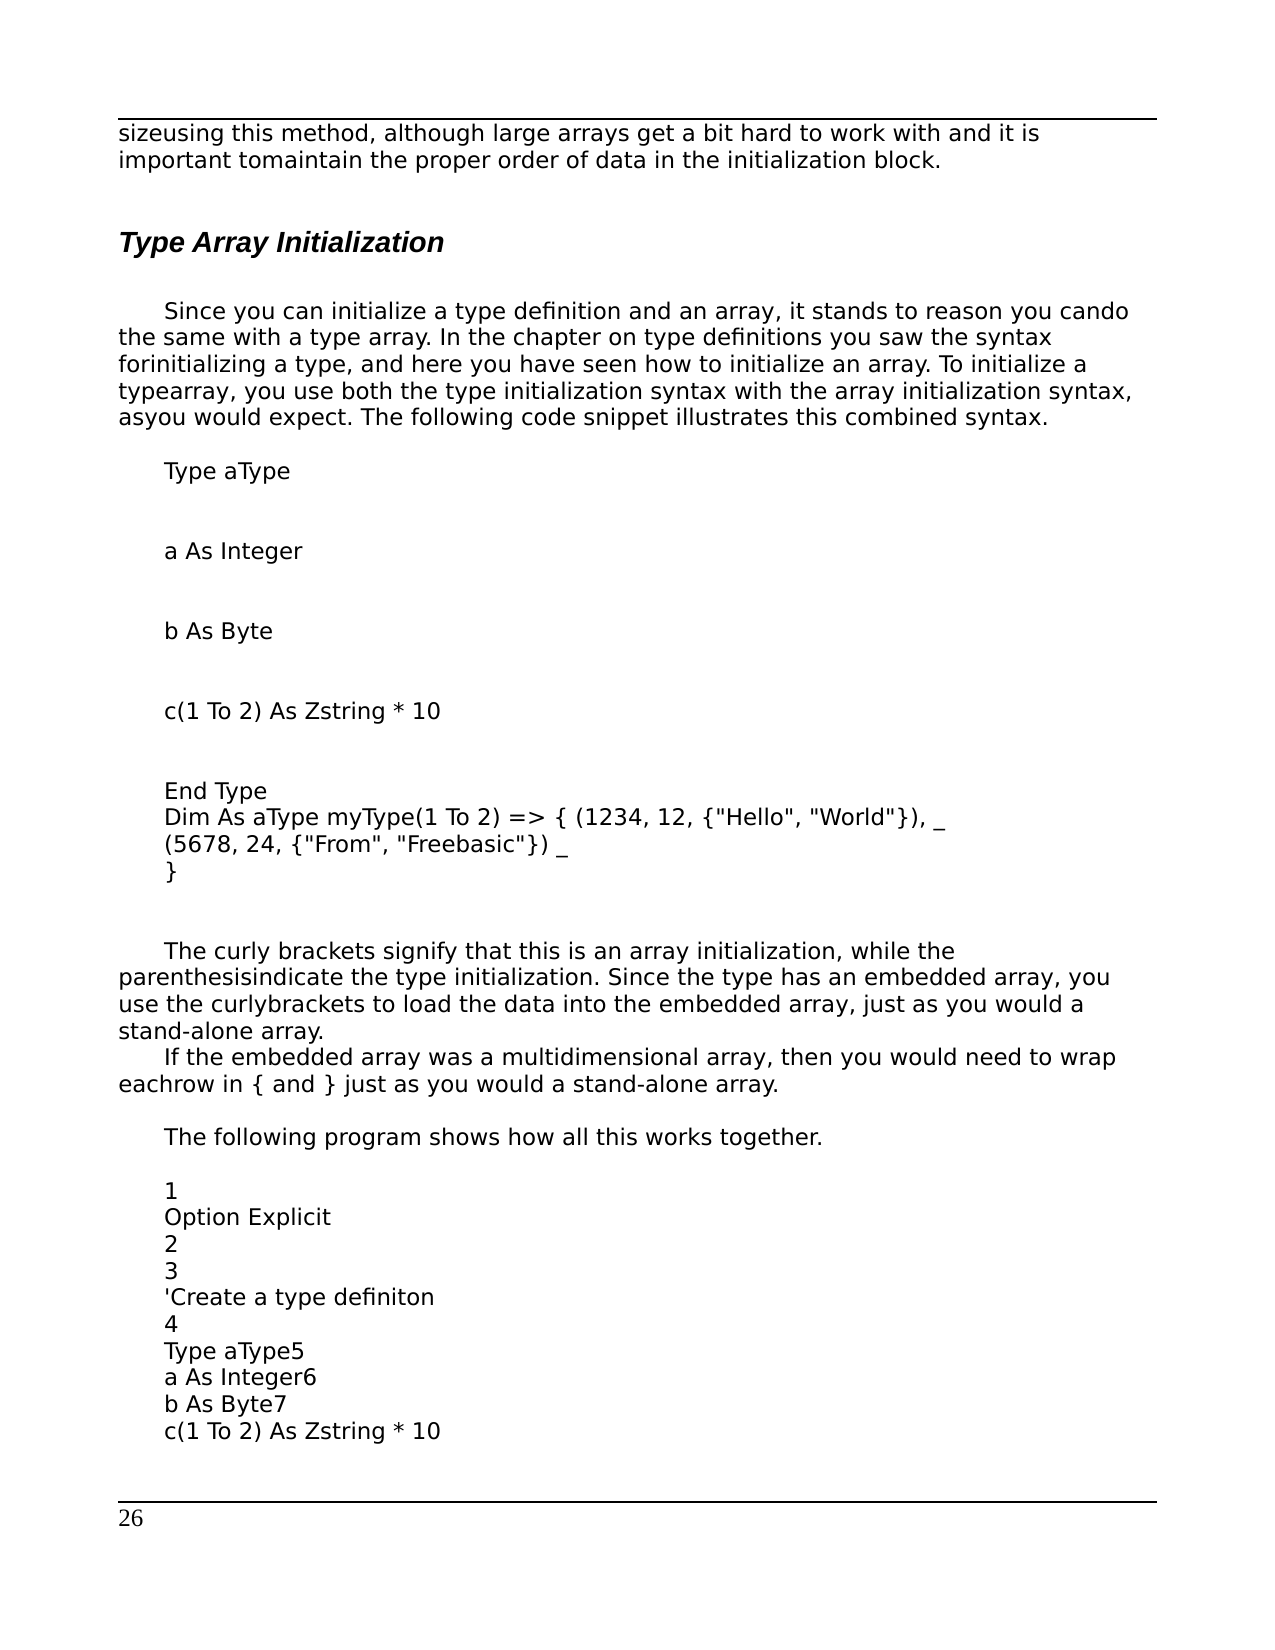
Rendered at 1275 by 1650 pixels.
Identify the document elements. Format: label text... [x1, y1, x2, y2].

text The curly brackets signify that this is an array initialization, while the parenthesisindicate the type initialization. Since the type has an embedded array, you use the curlybrackets to load the data into the embedded array, just as you would a stand-alone array. [118, 938, 1157, 1044]
text Dim As aType myType(1 To 2) => { (1234, 12, {"Hello", "World"}), _ [118, 804, 1157, 831]
text 2 [118, 1231, 1157, 1258]
text sizeusing this method, although large arrays get a bit hard to work with and it is important tomaintain the proper order of data in the initialization block. [118, 120, 1157, 173]
text 3 [118, 1258, 1157, 1284]
text Type aType5 [118, 1338, 1157, 1364]
text c(1 To 2) As Zstring * 10 [118, 1418, 1157, 1444]
text 1 [118, 1178, 1157, 1204]
text Type aType [118, 458, 1157, 484]
text End Type [118, 778, 1157, 804]
text } [118, 858, 1157, 884]
text b As Byte7 [118, 1391, 1157, 1418]
text The following program shows how all this works together. [118, 1124, 1157, 1151]
text a As Integer6 [118, 1364, 1157, 1391]
text a As Integer [118, 538, 1157, 564]
text 4 [118, 1311, 1157, 1338]
text If the embedded array was a multidimensional array, then you would need to wrap eachrow in { and } just as you would a stand-alone array. [118, 1044, 1157, 1098]
subtitle Type Array Initialization [118, 225, 1157, 259]
text 'Create a type definiton [118, 1284, 1157, 1311]
text Since you can initialize a type definition and an array, it stands to reason you cando the same with a type array. In the chapter on type definitions you saw the syntax forinitializing a type, and here you have seen how to initialize an array. To initialize a typearray, you use both the type initialization syntax with the array initialization syntax, asyou would expect. The following code snippet illustrates this combined syntax. [118, 298, 1157, 431]
text b As Byte [118, 618, 1157, 644]
text (5678, 24, {"From", "Freebasic"}) _ [118, 831, 1157, 858]
text c(1 To 2) As Zstring * 10 [118, 698, 1157, 724]
text Option Explicit [118, 1204, 1157, 1231]
